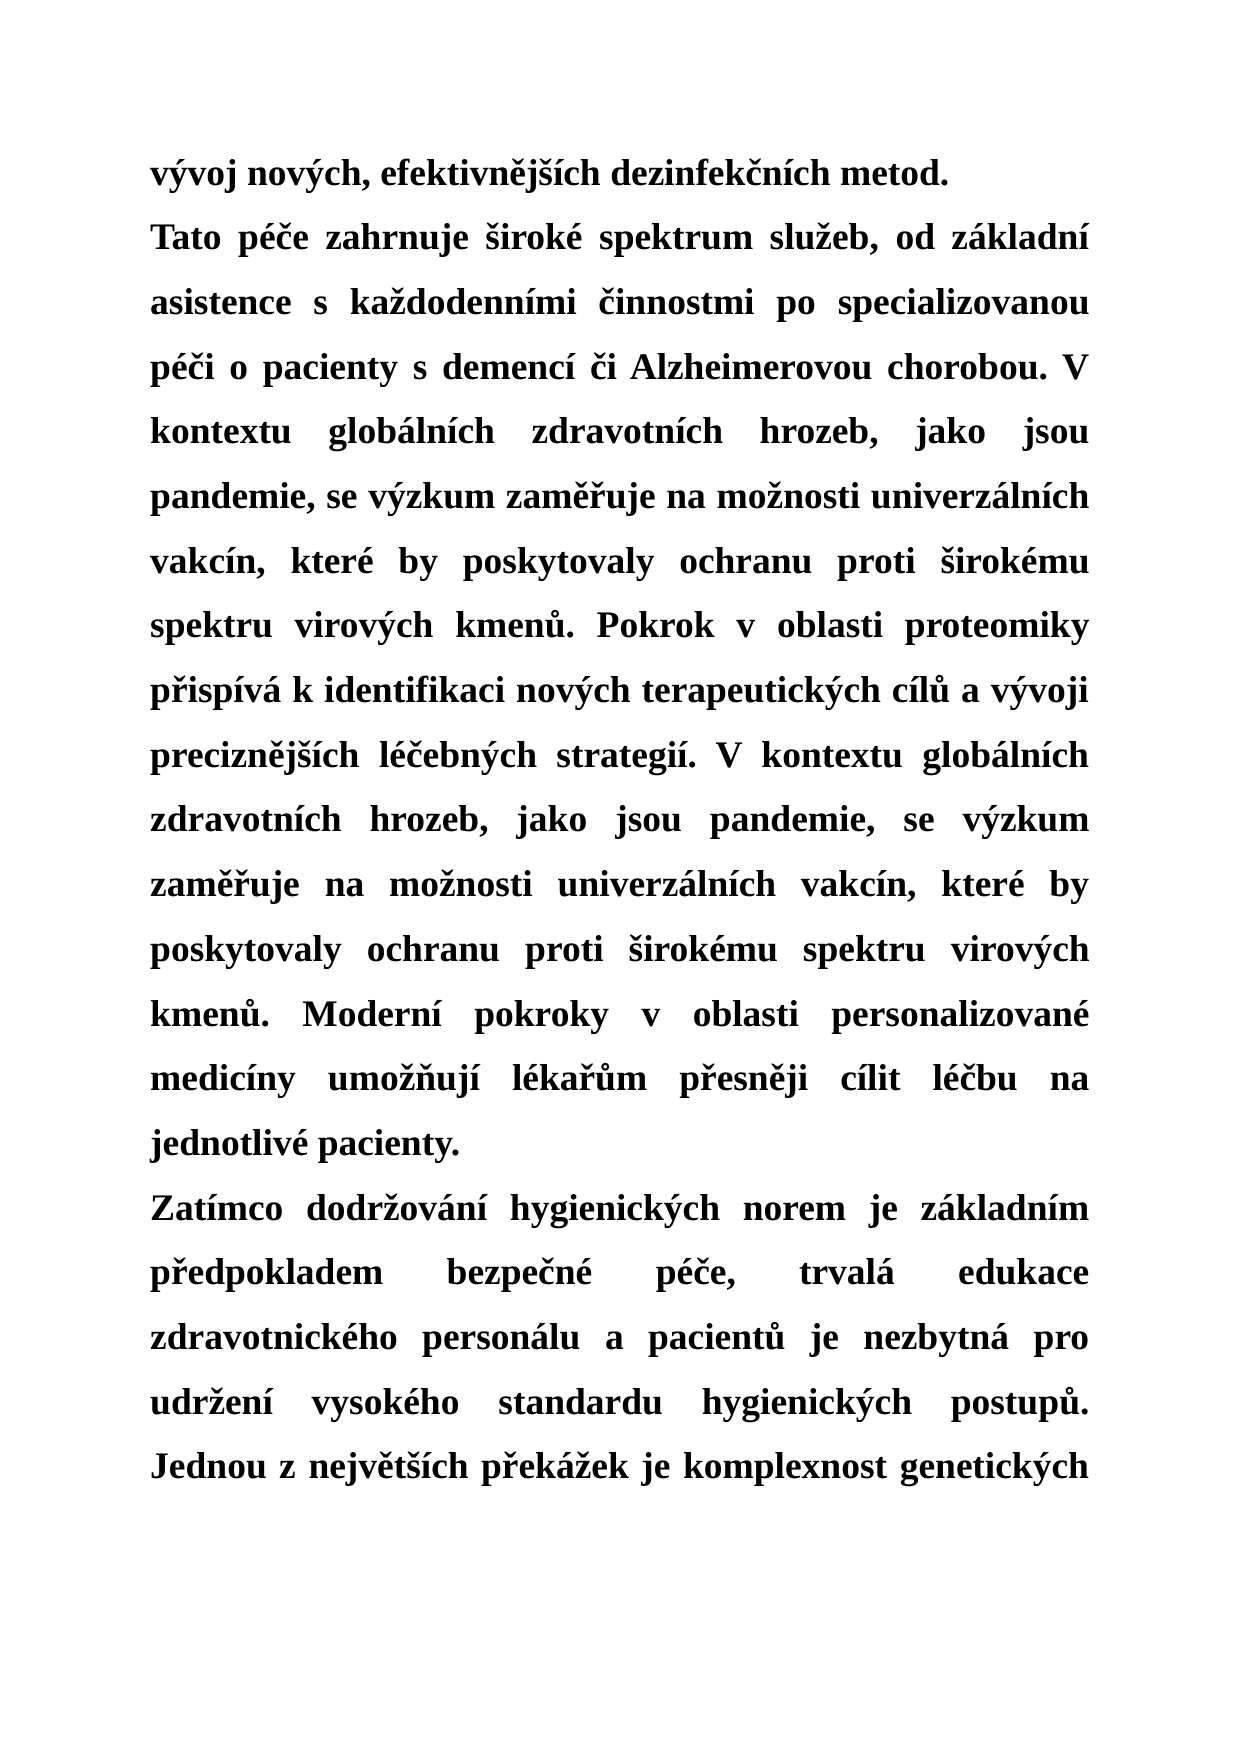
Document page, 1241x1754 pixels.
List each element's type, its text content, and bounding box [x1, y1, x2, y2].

text Tato péče zahrnuje široké spektrum služeb, od základní asistence s každodenními činnostmi po specializovanou péči o pacienty s demencí či Alzheimerovou chorobou. V kontextu globálních zdravotních hrozeb, jako jsou pandemie, se výzkum zaměřuje na možnosti univerzálních vakcín, které by poskytovaly ochranu proti širokému spektru virových kmenů. Pokrok v oblasti proteomiky přispívá k identifikaci nových terapeutických cílů a vývoji preciznějších léčebných strategií. V kontextu globálních zdravotních hrozeb, jako jsou pandemie, se výzkum zaměřuje na možnosti univerzálních vakcín, které by poskytovaly ochranu proti širokému spektru virových kmenů. Moderní pokroky v oblasti personalizované medicíny umožňují lékařům přesněji cílit léčbu na jednotlivé pacienty. [150, 215, 1090, 1163]
text vývoj nových, efektivnějších dezinfekčních metod. [150, 150, 1090, 193]
text Zatímco dodržování hygienických norem je základním předpokladem bezpečné péče, trvalá edukace zdravotnického personálu a pacientů je nezbytná pro udržení vysokého standardu hygienických postupů. Jednou z největších překážek je komplexnost genetických [150, 1185, 1090, 1487]
